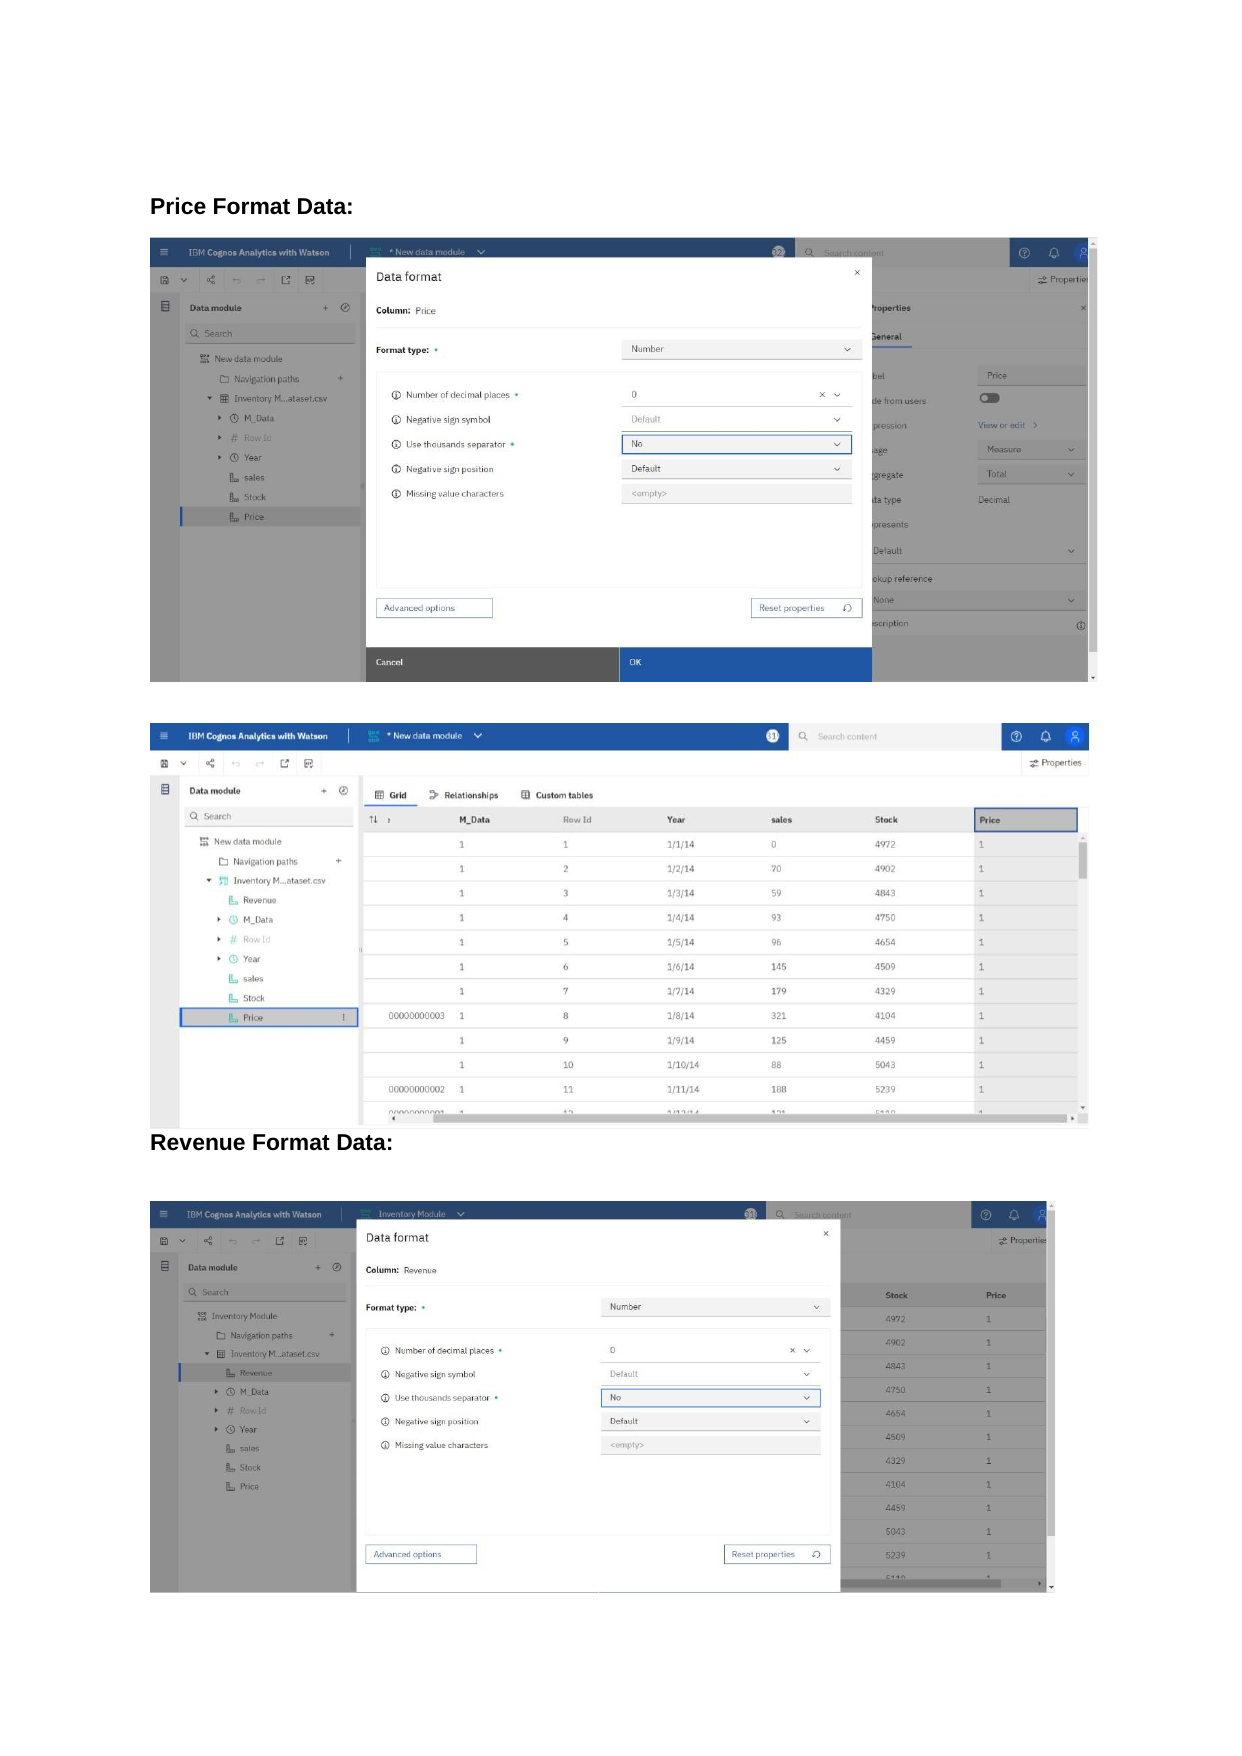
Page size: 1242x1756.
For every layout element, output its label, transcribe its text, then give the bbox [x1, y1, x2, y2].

picture [150, 1201, 1056, 1593]
picture [150, 723, 1089, 1129]
picture [150, 237, 1098, 682]
text Price Format Data: [150, 193, 1173, 219]
text Revenue Format Data: [150, 733, 1173, 1155]
